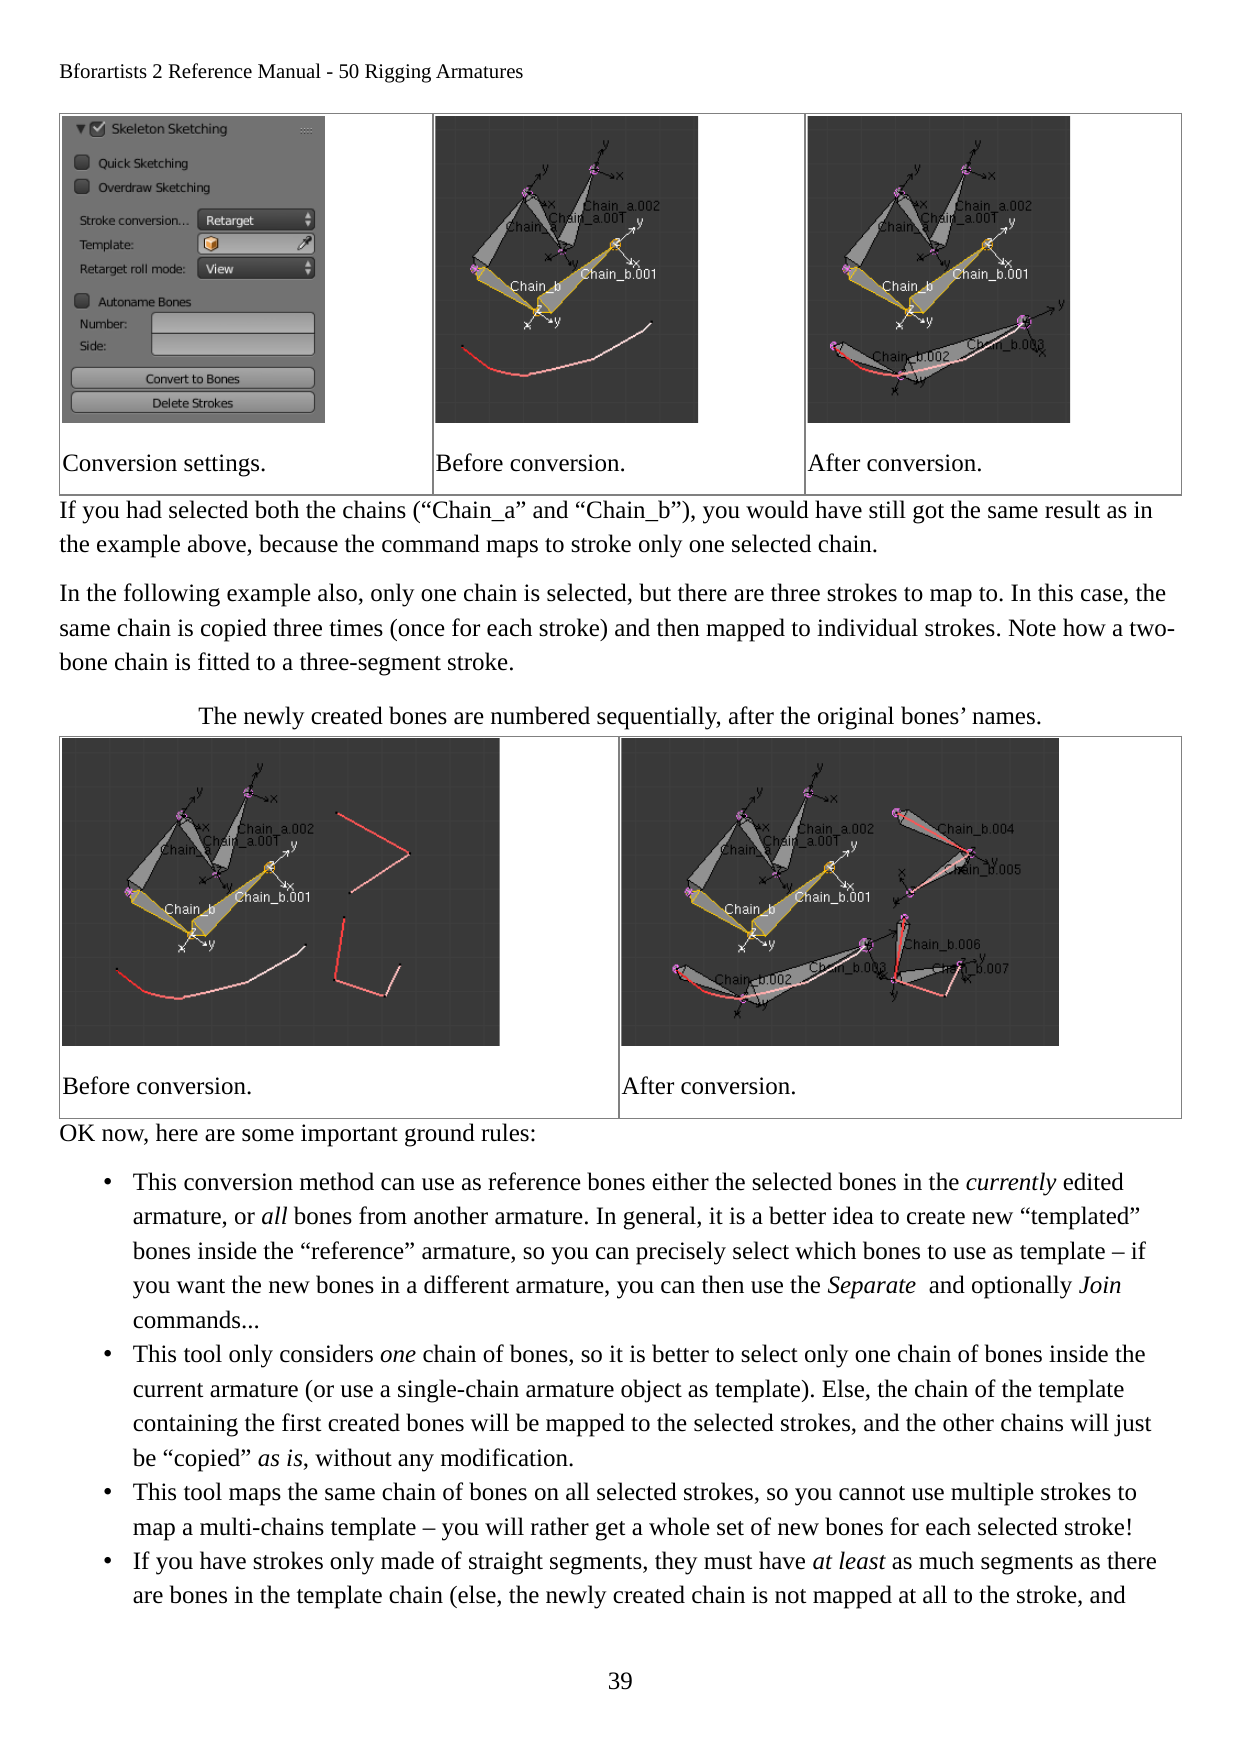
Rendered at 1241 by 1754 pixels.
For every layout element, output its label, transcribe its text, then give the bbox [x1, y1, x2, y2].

picture [62, 116, 325, 423]
list This conversion method can use as reference bones either the selected bones in the currently edited armature, or all bones from another armature. In general, it is a better idea to create new “templated” bones inside the “reference” armature, so you can precisely select which bones to use as template – if you want the new bones in a different armature, you can then use the Separate and optionally Join commands... [103, 1167, 1181, 1333]
table_header Before conversion. [434, 114, 804, 494]
table_header After conversion. [806, 114, 1181, 494]
list If you have strokes only made of straight segments, they must have at least as much segments as there are bones in the template chain (else, the newly created chain is not mapped at all to the stroke, and [103, 1546, 1181, 1609]
picture [435, 116, 699, 423]
text If you had selected both the chains (“Chain_a” and “Chain_b”), you would have still got the same result as in the example above, because the command maps to stroke only one selected chain. [59, 496, 1181, 558]
picture [807, 116, 1071, 423]
text OK now, here are some important ground rules: [59, 1119, 1181, 1147]
picture [621, 738, 1059, 1046]
list This tool only considers one chain of bones, so it is better to select only one chain of bones inside the current armature (or use a single-chain armature object as template). Else, the chain of the template containing the first created bones will be mapped to the selected strokes, and the other chains will just be “copied” as is, without any modification. [103, 1339, 1181, 1471]
text In the following example also, only one chain is selected, but there are three strokes to map to. In this case, the same chain is copied three times (once for each stroke) and then mapped to individual strokes. Note how a two-bone chain is fitted to a three-segment stroke. [59, 578, 1181, 676]
table_header Conversion settings. [60, 114, 432, 494]
table_header After conversion. [620, 737, 1181, 1117]
text The newly created bones are numbered sequentially, after the original bones’ names. [59, 701, 1181, 730]
picture [62, 738, 500, 1046]
table_header Before conversion. [60, 737, 618, 1117]
list This tool maps the same chain of bones on all selected strokes, so you cannot use multiple strokes to map a multi-chains template – you will rather get a whole set of new bones for each selected stroke! [103, 1477, 1181, 1540]
